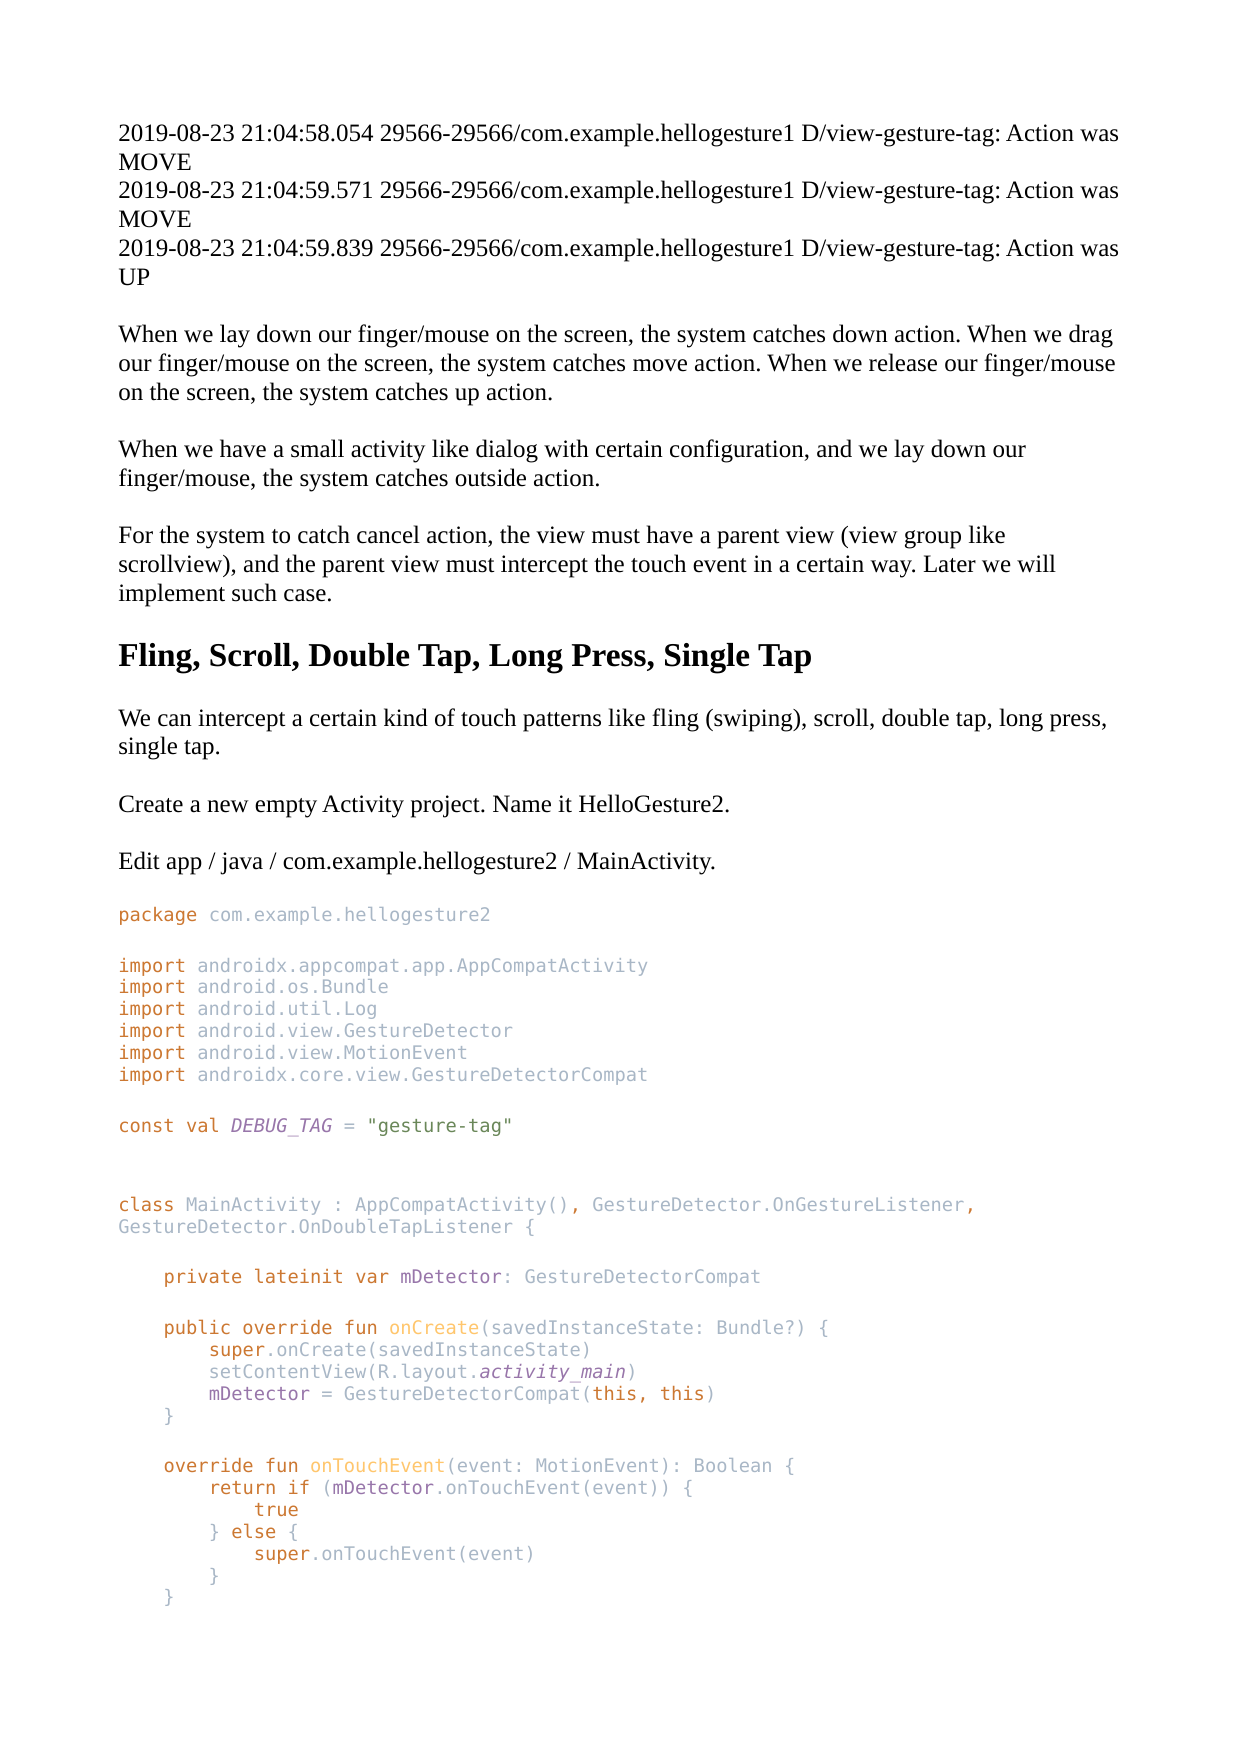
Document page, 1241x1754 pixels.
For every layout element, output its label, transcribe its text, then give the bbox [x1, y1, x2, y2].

text 2019-08-23 21:04:59.839 29566-29566/com.example.hellogesture1 D/view-gesture-tag: Action was UP [118, 233, 1122, 291]
text For the system to catch cancel action, the view must have a parent view (view group like scrollview), and the parent view must intercept the touch event in a certain way. Later we will implement such case. [118, 521, 1122, 607]
text When we have a small activity like dialog with certain configuration, and we lay down our finger/mouse, the system catches outside action. [118, 434, 1122, 492]
text 2019-08-23 21:04:59.571 29566-29566/com.example.hellogesture1 D/view-gesture-tag: Action was MOVE [118, 176, 1122, 233]
text When we lay down our finger/mouse on the screen, the system catches down action. When we drag our finger/mouse on the screen, the system catches move action. When we release our finger/mouse on the screen, the system catches up action. [118, 319, 1122, 406]
text Edit app / java / com.example.hellogesture2 / MainActivity. [118, 846, 1122, 875]
text Fling, Scroll, Double Tap, Long Press, Single Tap [118, 636, 1122, 674]
text 2019-08-23 21:04:58.054 29566-29566/com.example.hellogesture1 D/view-gesture-tag: Action was MOVE [118, 118, 1122, 176]
text package com.example.hellogesture2 import androidx.appcompat.app.AppCompatActivity import android.os.Bundle import android.util.Log import android.view.GestureDetector import android.view.MotionEvent import androidx.core.view.GestureDetectorCompat const val DEBUG_TAG = "gesture-tag" class MainActivity : AppCompatActivity(), GestureDetector.OnGestureListener, GestureDetector.OnDoubleTapListener { private lateinit var mDetector: GestureDetectorCompat public override fun onCreate(savedInstanceState: Bundle?) { super.onCreate(savedInstanceState) setContentView(R.layout.activity_main) mDetector = GestureDetectorCompat(this, this) } override fun onTouchEvent(event: MotionEvent): Boolean { return if (mDetector.onTouchEvent(event)) { true } else { super.onTouchEvent(event) } } [118, 904, 1122, 1608]
text We can intercept a certain kind of touch patterns like fling (swiping), scroll, double tap, long press, single tap. [118, 703, 1122, 760]
text Create a new empty Activity project. Name it HelloGesture2. [118, 789, 1122, 818]
